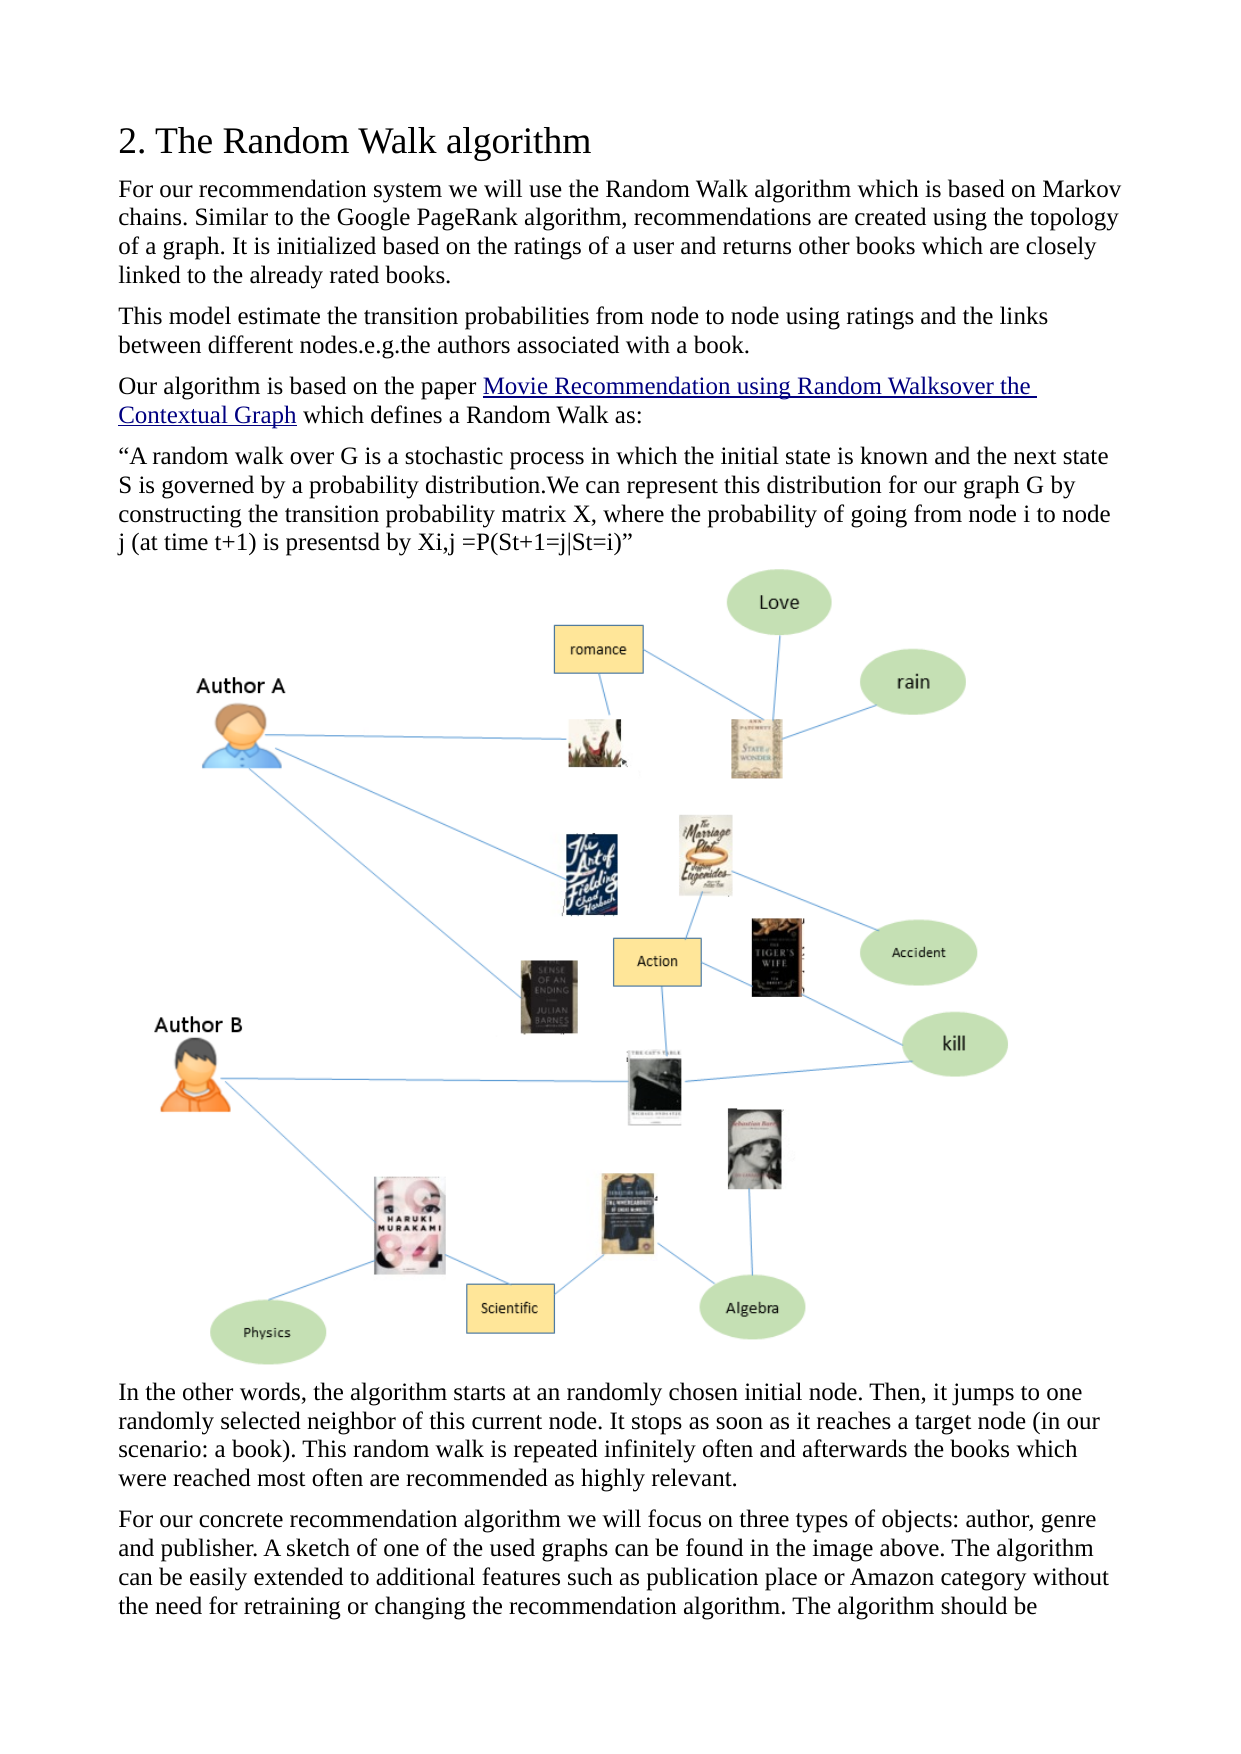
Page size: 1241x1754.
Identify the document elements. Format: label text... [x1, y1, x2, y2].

text “A random walk over G is a stochastic process in which the initial state is known and the next state S is governed by a probability distribution.We can represent this distribution for our graph G by constructing the transition probability matrix X, where the probability of going from node i to node j (at time t+1) is presentsd by Xi,j =P(St+1=j|St=i)” [118, 441, 1122, 556]
text For our concrete recommendation algorithm we will focus on three types of objects: author, genre and publisher. A sketch of one of the used graphs can be found in the image above. The algorithm can be easily extended to additional features such as publication place or Amazon category without the need for retraining or changing the recommendation algorithm. The algorithm should be [118, 1504, 1122, 1619]
text This model estimate the transition probabilities from node to node using ratings and the links between different nodes.e.g.the authors associated with a book. [118, 301, 1122, 359]
text Our algorithm is based on the paper Movie Recommendation using Random Walksover the Contextual Graph which defines a Random Walk as: [118, 371, 1122, 429]
subtitle 2. The Random Walk algorithm [118, 118, 1122, 161]
text In the other words, the algorithm starts at an randomly chosen initial node. Then, it jumps to one randomly selected neighbor of this current node. It stops as soon as it reaches a target node (in our scenario: a book). This random walk is repeated infinitely often and afterwards the books which were reached most often are recommended as highly relevant. [118, 1377, 1122, 1492]
text For our recommendation system we will use the Random Walk algorithm which is based on Markov chains. Similar to the Google PageRank algorithm, recommendations are created using the topology of a graph. It is initialized based on the ratings of a user and returns other books which are closely linked to the already rated books. [118, 174, 1122, 289]
picture [118, 568, 1123, 1377]
